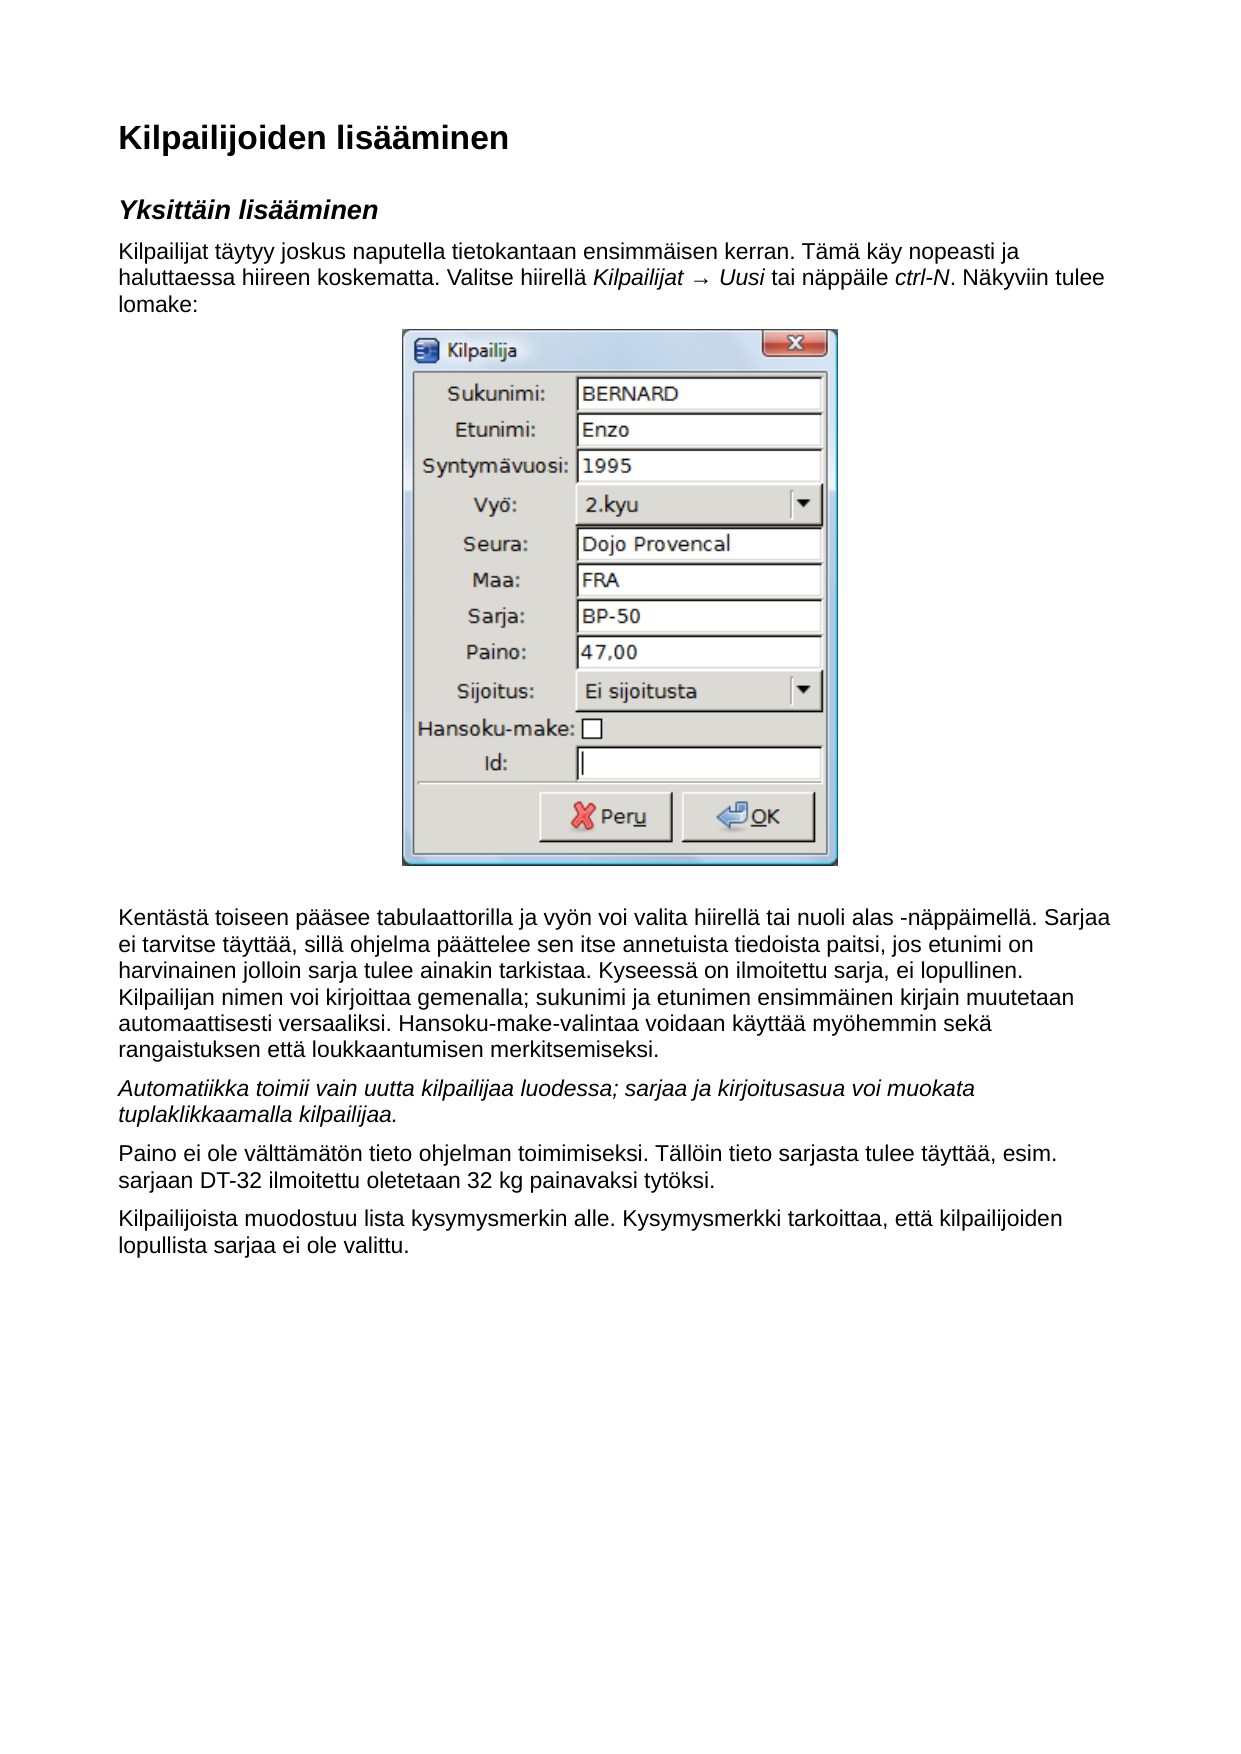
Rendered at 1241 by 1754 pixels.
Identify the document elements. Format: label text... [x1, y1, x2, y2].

picture [402, 329, 838, 866]
text Automatiikka toimii vain uutta kilpailijaa luodessa; sarjaa ja kirjoitusasua voi muokata tuplaklikkaamalla kilpailijaa. [118, 1075, 1122, 1128]
subtitle Yksittäin lisääminen [118, 194, 1122, 226]
text Kilpailijoista muodostuu lista kysymysmerkin alle. Kysymysmerkki tarkoittaa, että kilpailijoiden lopullista sarjaa ei ole valittu. [118, 1205, 1122, 1258]
subtitle Kilpailijoiden lisääminen [118, 118, 1122, 157]
text Paino ei ole välttämätön tieto ohjelman toimimiseksi. Tällöin tieto sarjasta tulee täyttää, esim. sarjaan DT-32 ilmoitettu oletetaan 32 kg painavaksi tytöksi. [118, 1140, 1122, 1193]
text Kentästä toiseen pääsee tabulaattorilla ja vyön voi valita hiirellä tai nuoli alas -näppäimellä. Sarjaa ei tarvitse täyttää, sillä ohjelma päättelee sen itse annetuista tiedoista paitsi, jos etunimi on harvinainen jolloin sarja tulee ainakin tarkistaa. Kyseessä on ilmoitettu sarja, ei lopullinen. Kilpailijan nimen voi kirjoittaa gemenalla; sukunimi ja etunimen ensimmäinen kirjain muutetaan automaattisesti versaaliksi. Hansoku-make-valintaa voidaan käyttää myöhemmin sekä rangaistuksen että loukkaantumisen merkitsemiseksi. [118, 904, 1122, 1062]
text Kilpailijat täytyy joskus naputella tietokantaan ensimmäisen kerran. Tämä käy nopeasti ja haluttaessa hiireen koskematta. Valitse hiirellä Kilpailijat → Uusi tai näppäile ctrl-N. Näkyviin tulee lomake: [118, 238, 1122, 317]
